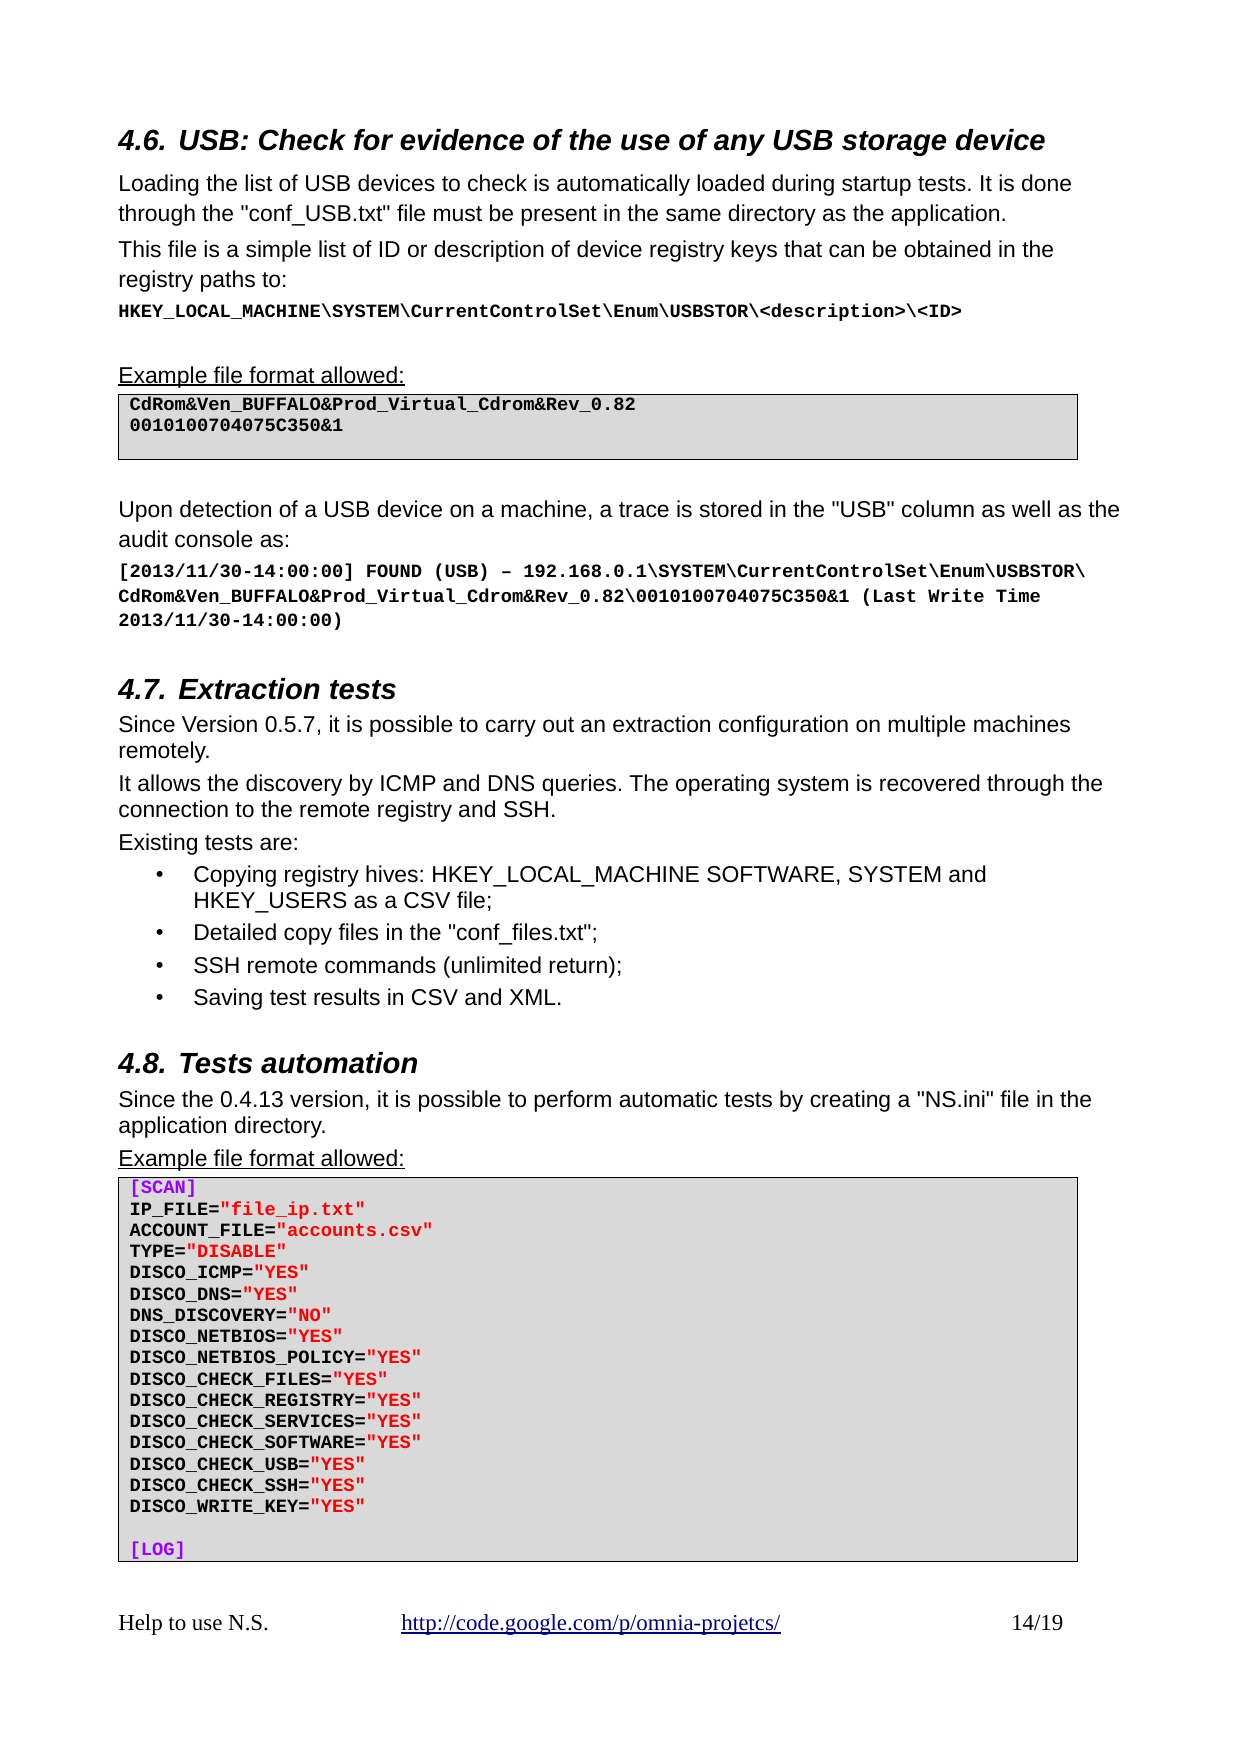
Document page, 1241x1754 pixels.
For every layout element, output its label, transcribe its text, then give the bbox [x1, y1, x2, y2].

list Saving test results in CSV and XML. [156, 984, 1122, 1010]
list SSH remote commands (unlimited return); [156, 952, 1122, 978]
subtitle Tests automation [118, 1047, 1122, 1080]
text Example file format allowed: [118, 1145, 1122, 1171]
text Upon detection of a USB device on a machine, a trace is stored in the "USB" column as well as the audit console as: [118, 496, 1122, 552]
text Since Version 0.5.7, it is possible to carry out an extraction configuration on multiple machines remotely. [118, 711, 1122, 764]
subtitle Extraction tests [118, 672, 1122, 705]
subtitle USB: Check for evidence of the use of any USB storage device [118, 123, 1122, 157]
text Since the 0.4.13 version, it is possible to perform automatic tests by creating a "NS.ini" file in the application directory. [118, 1086, 1122, 1139]
list Copying registry hives: HKEY_LOCAL_MACHINE SOFTWARE, SYSTEM and HKEY_USERS as a CSV file; [156, 861, 1122, 913]
text Loading the list of USB devices to check is automatically loaded during startup tests. It is done through the "conf_USB.txt" file must be present in the same directory as the application. [118, 169, 1122, 226]
text HKEY_LOCAL_MACHINE\SYSTEM\CurrentControlSet\Enum\USBSTOR\<description>\<ID> [118, 302, 1122, 323]
table_header CdRom&Ven_BUFFALO&Prod_Virtual_Cdrom&Rev_0.82 0010100704075C350&1 [119, 395, 1077, 459]
text Example file format allowed: [118, 362, 1122, 388]
text This file is a simple list of ID or description of device registry keys that can be obtained in the registry paths to: [118, 236, 1122, 292]
list Detailed copy files in the "conf_files.txt"; [156, 919, 1122, 946]
text [2013/11/30-14:00:00] FOUND (USB) – 192.168.0.1\SYSTEM\CurrentControlSet\Enum\USBSTOR\CdRom&Ven_BUFFALO&Prod_Virtual_Cdrom&Rev_0.82\0010100704075C350&1 (Last Write Time 2013/11/30-14:00:00) [118, 562, 1122, 632]
table_header [SCAN] IP_FILE="file_ip.txt" ACCOUNT_FILE="accounts.csv" TYPE="DISABLE" DISCO_ICMP="YES" DISCO_DNS="YES" DNS_DISCOVERY="NO" DISCO_NETBIOS="YES" DISCO_NETBIOS_POLICY="YES" DISCO_CHECK_FILES="YES" DISCO_CHECK_REGISTRY="YES" DISCO_CHECK_SERVICES="YES" DISCO_CHECK_SOFTWARE="YES" DISCO_CHECK_USB="YES" DISCO_CHECK_SSH="YES" DISCO_WRITE_KEY="YES" [LOG] [119, 1178, 1077, 1561]
text Existing tests are: [118, 828, 1122, 855]
text It allows the discovery by ICMP and DNS queries. The operating system is recovered through the connection to the remote registry and SSH. [118, 770, 1122, 822]
